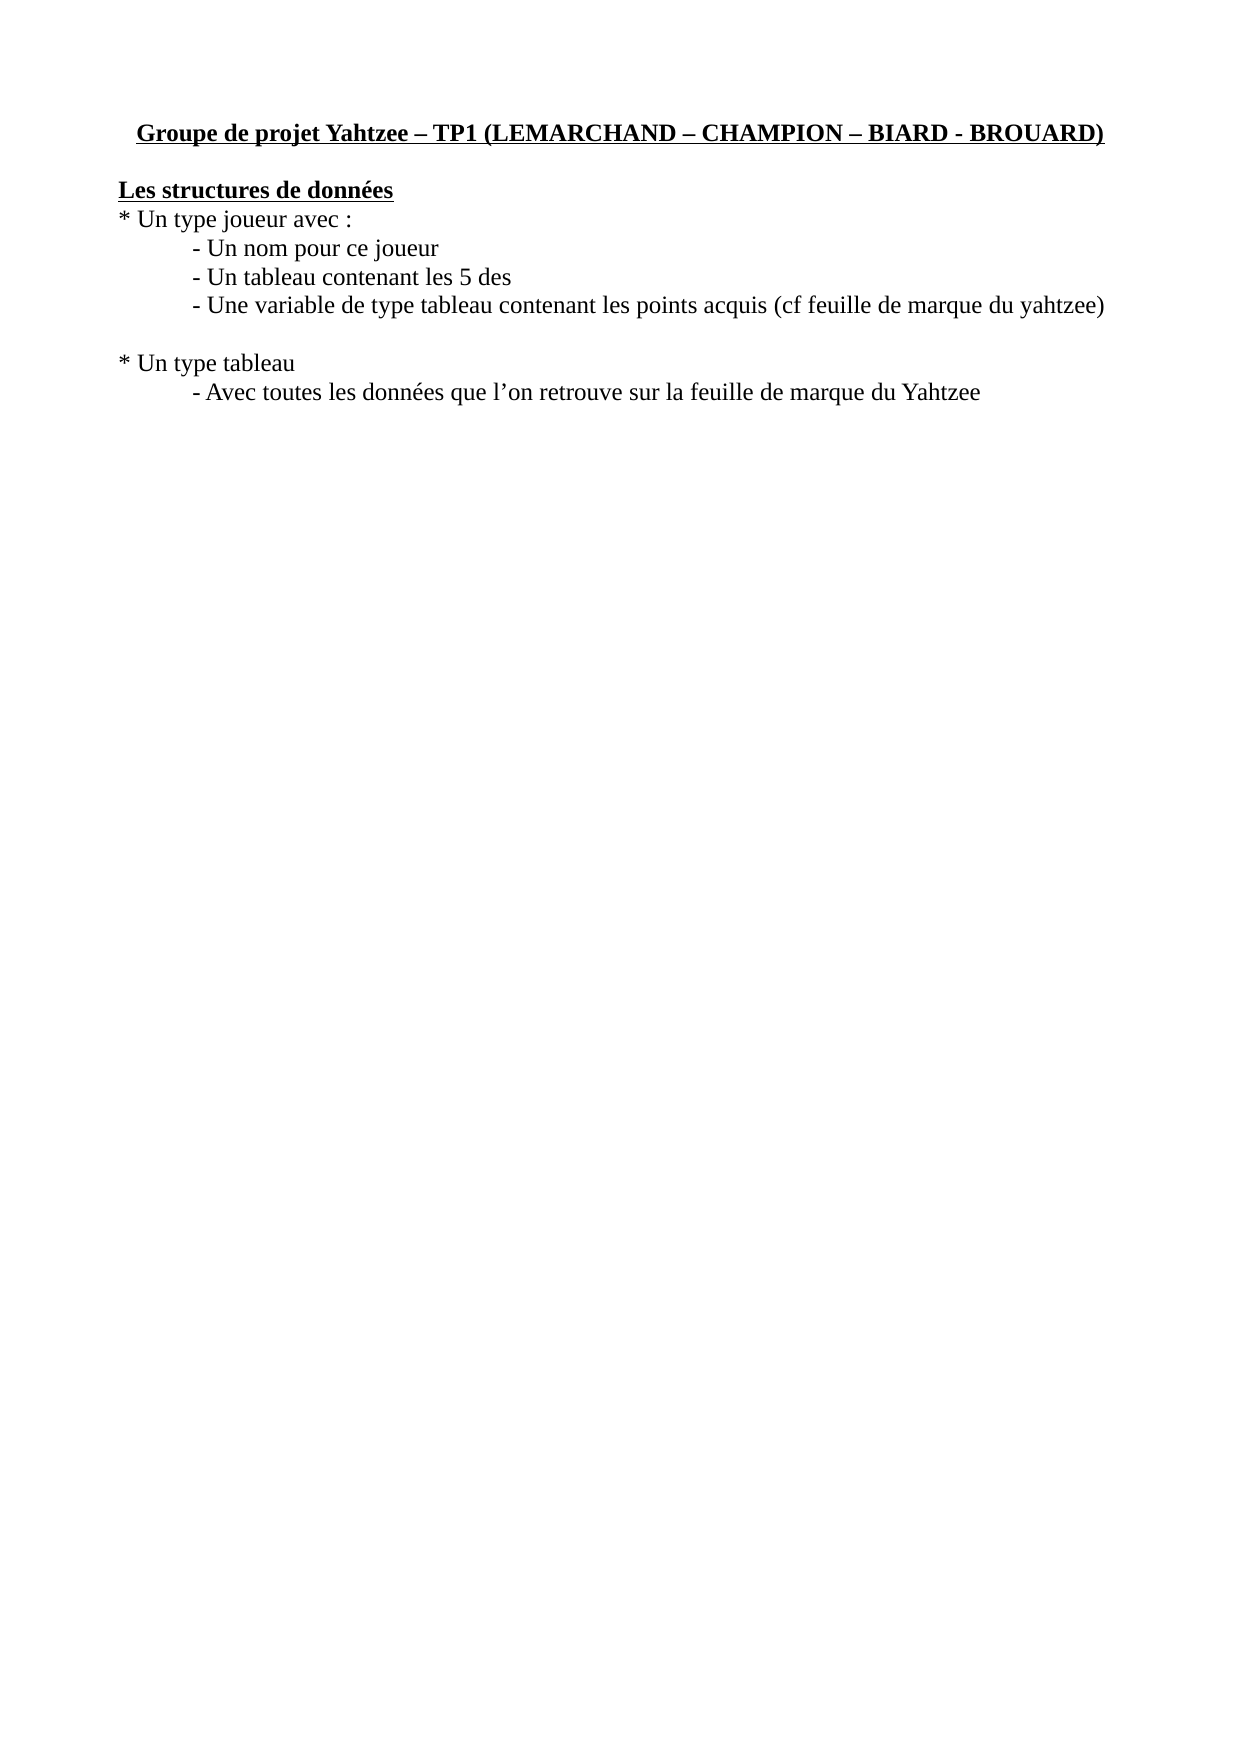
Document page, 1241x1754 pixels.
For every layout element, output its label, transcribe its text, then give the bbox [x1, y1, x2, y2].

text * Un type joueur avec : [118, 204, 1122, 233]
text Les structures de données [118, 176, 1122, 204]
text - Un tableau contenant les 5 des [118, 262, 1122, 291]
text * Un type tableau [118, 348, 1122, 377]
text Groupe de projet Yahtzee – TP1 (LEMARCHAND – CHAMPION – BIARD - BROUARD) [118, 118, 1122, 147]
text - Avec toutes les données que l’on retrouve sur la feuille de marque du Yahtzee [118, 377, 1122, 406]
text - Une variable de type tableau contenant les points acquis (cf feuille de marque du yahtzee) [118, 291, 1122, 319]
text - Un nom pour ce joueur [118, 233, 1122, 262]
